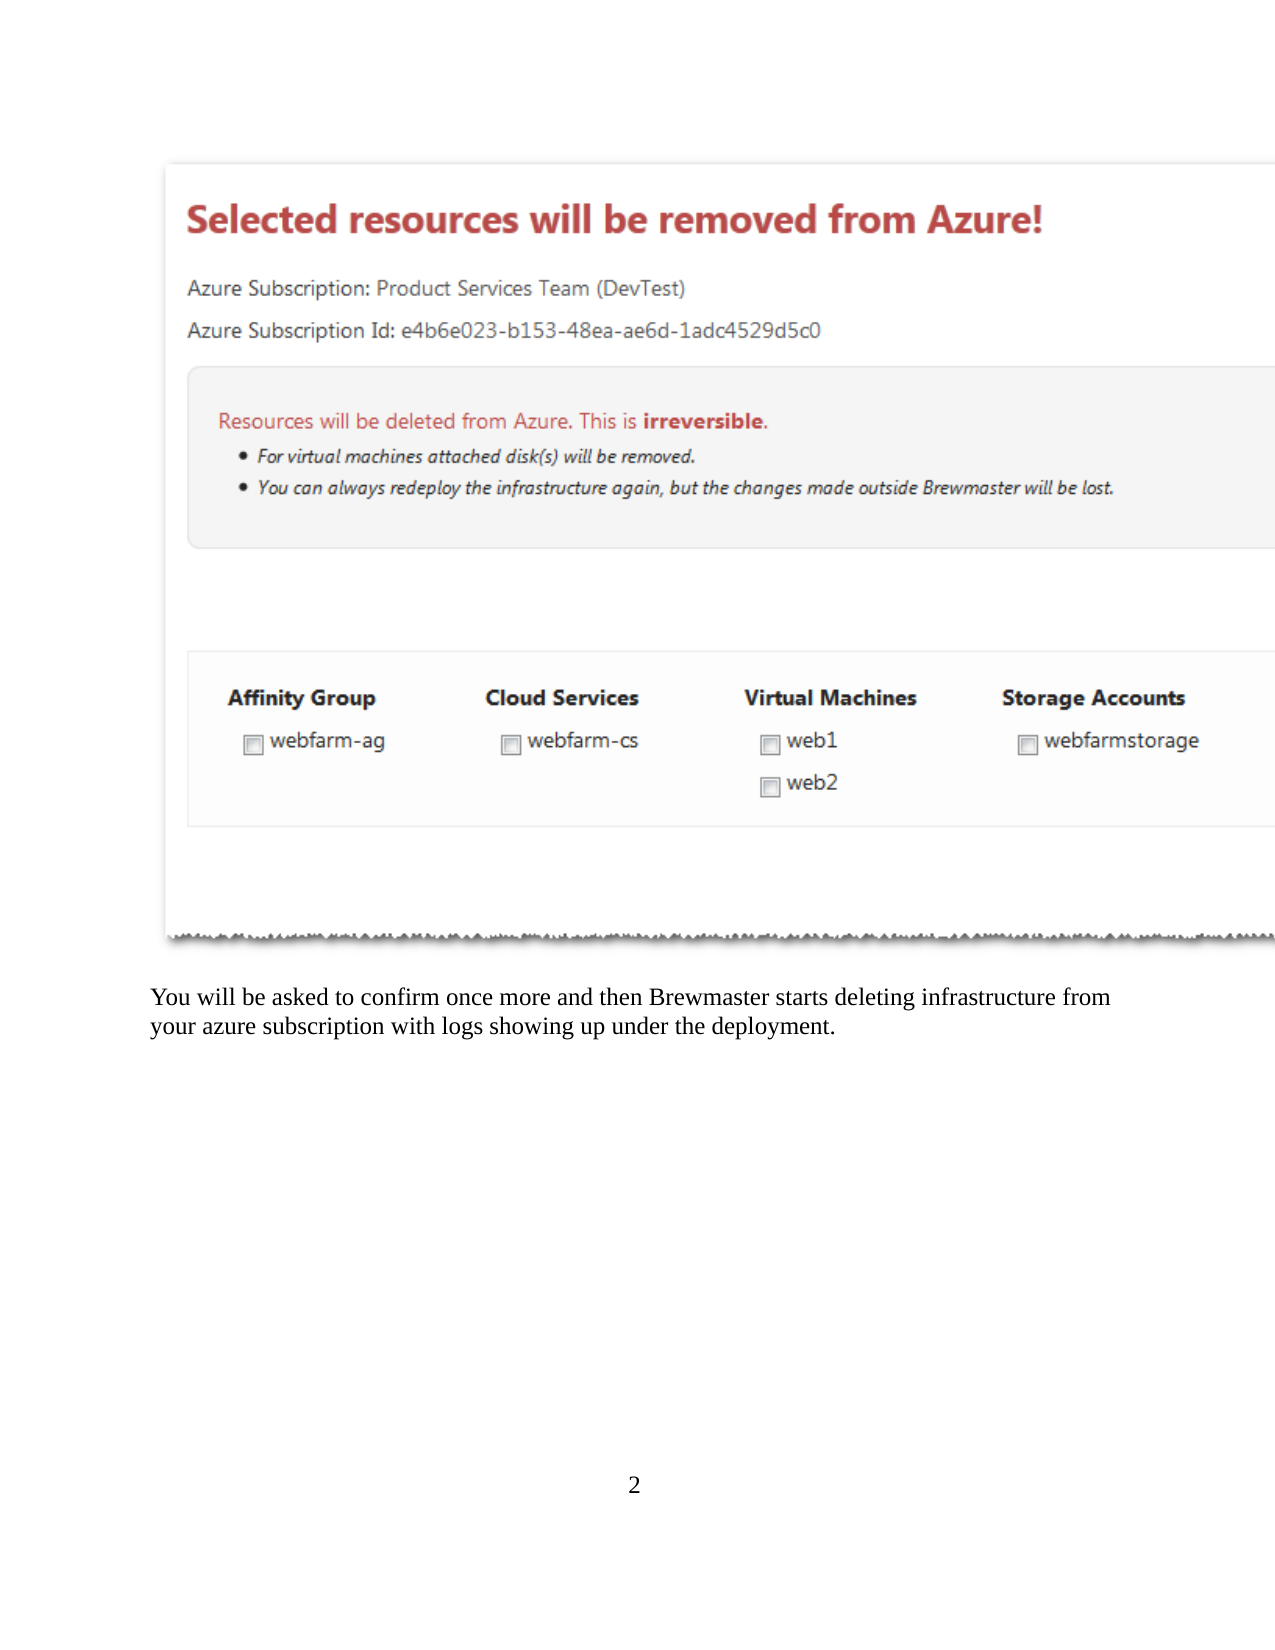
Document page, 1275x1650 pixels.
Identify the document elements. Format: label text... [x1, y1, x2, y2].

picture [150, 150, 1275, 965]
text You will be asked to confirm once more and then Brewmaster starts deleting infrastructure from your azure subscription with logs showing up under the deployment. [150, 982, 1125, 1040]
